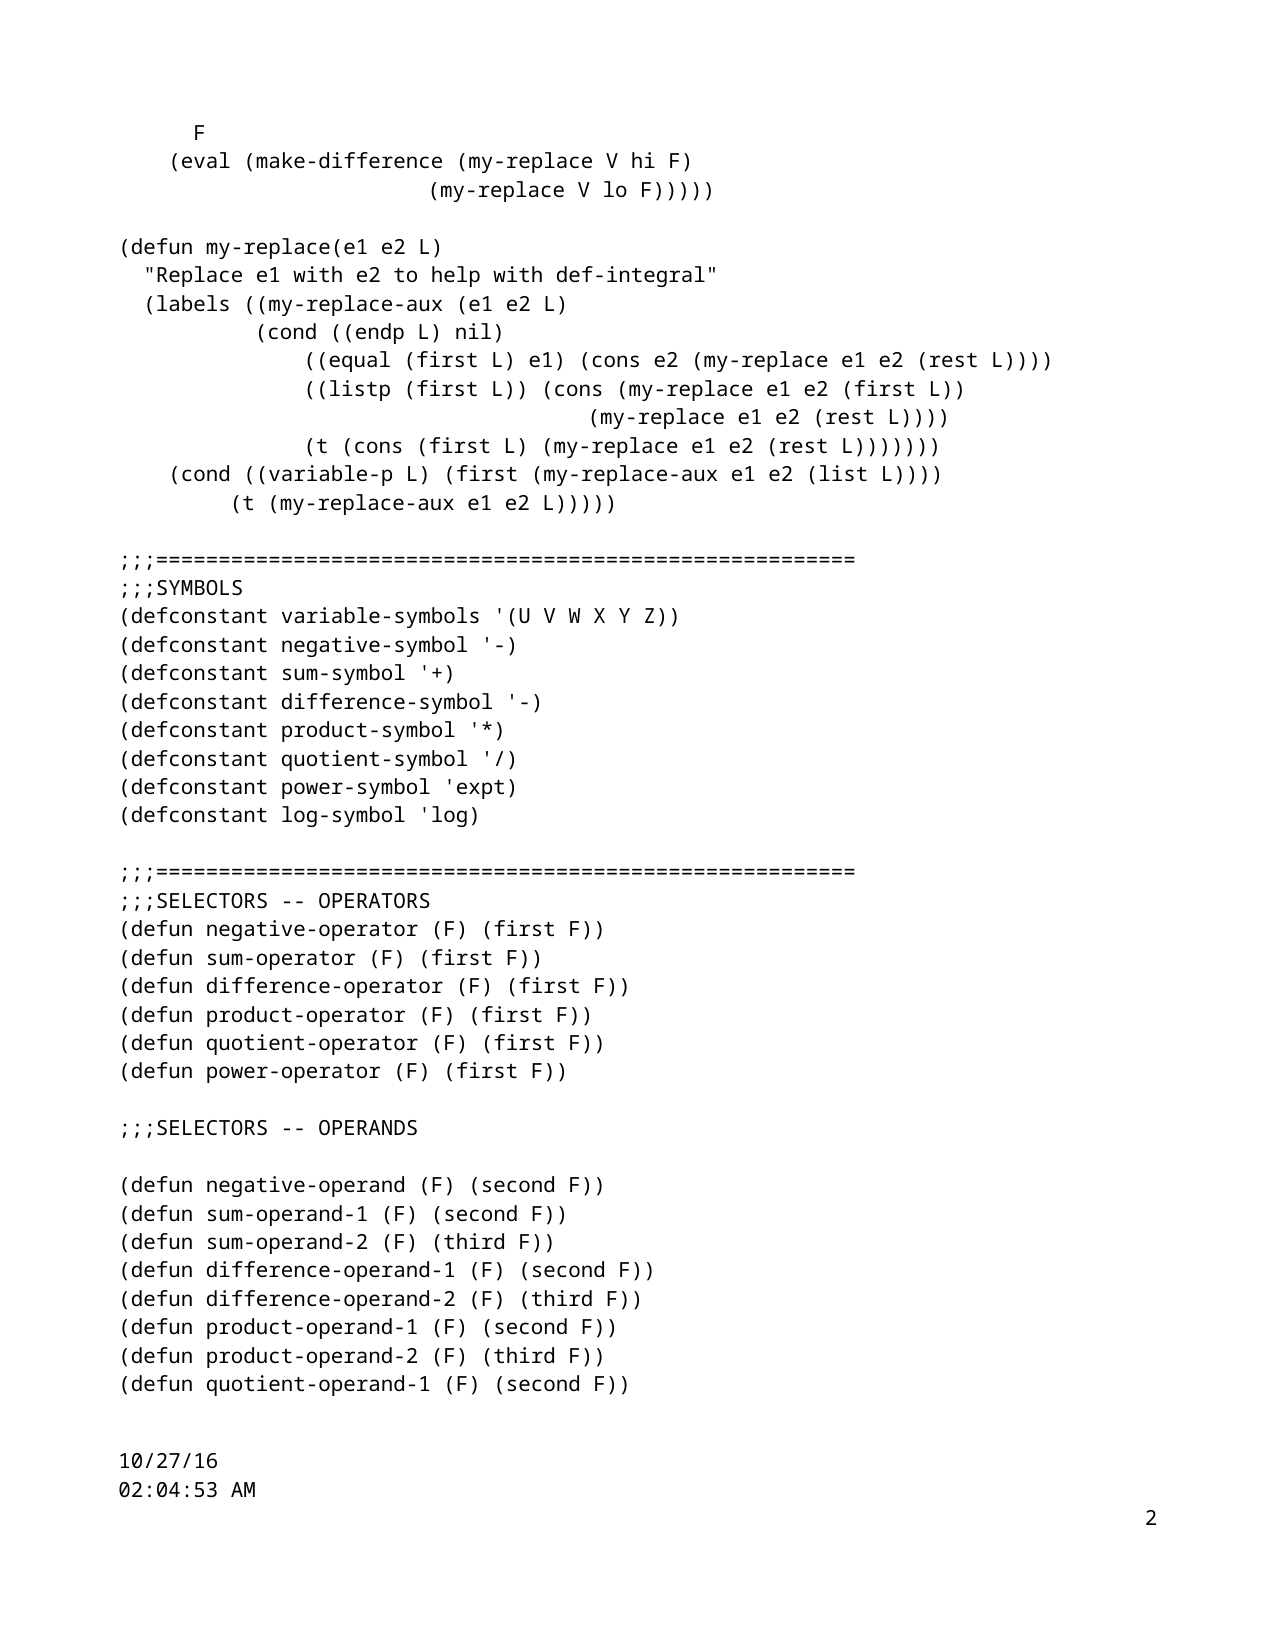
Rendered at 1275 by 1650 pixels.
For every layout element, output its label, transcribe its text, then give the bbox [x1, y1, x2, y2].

text (defun sum-operator (F) (first F)) [118, 943, 1157, 971]
text (defconstant negative-symbol '-) [118, 630, 1157, 658]
text (t (cons (first L) (my-replace e1 e2 (rest L))))))) [118, 431, 1157, 459]
text (defun quotient-operand-1 (F) (second F)) [118, 1369, 1157, 1398]
text ((equal (first L) e1) (cons e2 (my-replace e1 e2 (rest L)))) [118, 346, 1157, 374]
text (defun difference-operator (F) (first F)) [118, 971, 1157, 1000]
text (defconstant quotient-symbol '/) [118, 744, 1157, 772]
text (defun negative-operator (F) (first F)) [118, 914, 1157, 943]
text "Replace e1 with e2 to help with def-integral" [118, 260, 1157, 289]
text (defun difference-operand-1 (F) (second F)) [118, 1256, 1157, 1284]
text (defconstant log-symbol 'log) [118, 801, 1157, 829]
text (defconstant sum-symbol '+) [118, 658, 1157, 687]
text ((listp (first L)) (cons (my-replace e1 e2 (first L)) [118, 374, 1157, 402]
text (defconstant variable-symbols '(U V W X Y Z)) [118, 602, 1157, 630]
text ;;;======================================================== [118, 857, 1157, 886]
text (defun sum-operand-2 (F) (third F)) [118, 1227, 1157, 1256]
text (eval (make-difference (my-replace V hi F) [118, 147, 1157, 175]
text ;;;SELECTORS -- OPERATORS [118, 886, 1157, 914]
text (labels ((my-replace-aux (e1 e2 L) [118, 289, 1157, 317]
text (defun quotient-operator (F) (first F)) [118, 1028, 1157, 1057]
text (defconstant difference-symbol '-) [118, 687, 1157, 715]
text (defun negative-operand (F) (second F)) [118, 1170, 1157, 1199]
text (defconstant power-symbol 'expt) [118, 772, 1157, 801]
text (defun difference-operand-2 (F) (third F)) [118, 1284, 1157, 1312]
text (my-replace e1 e2 (rest L)))) [118, 402, 1157, 431]
text ;;;SELECTORS -- OPERANDS [118, 1113, 1157, 1142]
text ;;;======================================================== [118, 545, 1157, 573]
text (t (my-replace-aux e1 e2 L))))) [118, 488, 1157, 516]
text ;;;SYMBOLS [118, 573, 1157, 602]
text (defconstant product-symbol '*) [118, 715, 1157, 744]
text (defun power-operator (F) (first F)) [118, 1057, 1157, 1085]
text (defun product-operator (F) (first F)) [118, 1000, 1157, 1028]
text (defun my-replace(e1 e2 L) [118, 232, 1157, 260]
text (cond ((variable-p L) (first (my-replace-aux e1 e2 (list L)))) [118, 459, 1157, 488]
text (defun product-operand-2 (F) (third F)) [118, 1341, 1157, 1369]
text (defun product-operand-1 (F) (second F)) [118, 1312, 1157, 1341]
text (cond ((endp L) nil) [118, 317, 1157, 346]
text (defun sum-operand-1 (F) (second F)) [118, 1199, 1157, 1227]
text (my-replace V lo F))))) [118, 175, 1157, 203]
text F [118, 118, 1157, 147]
